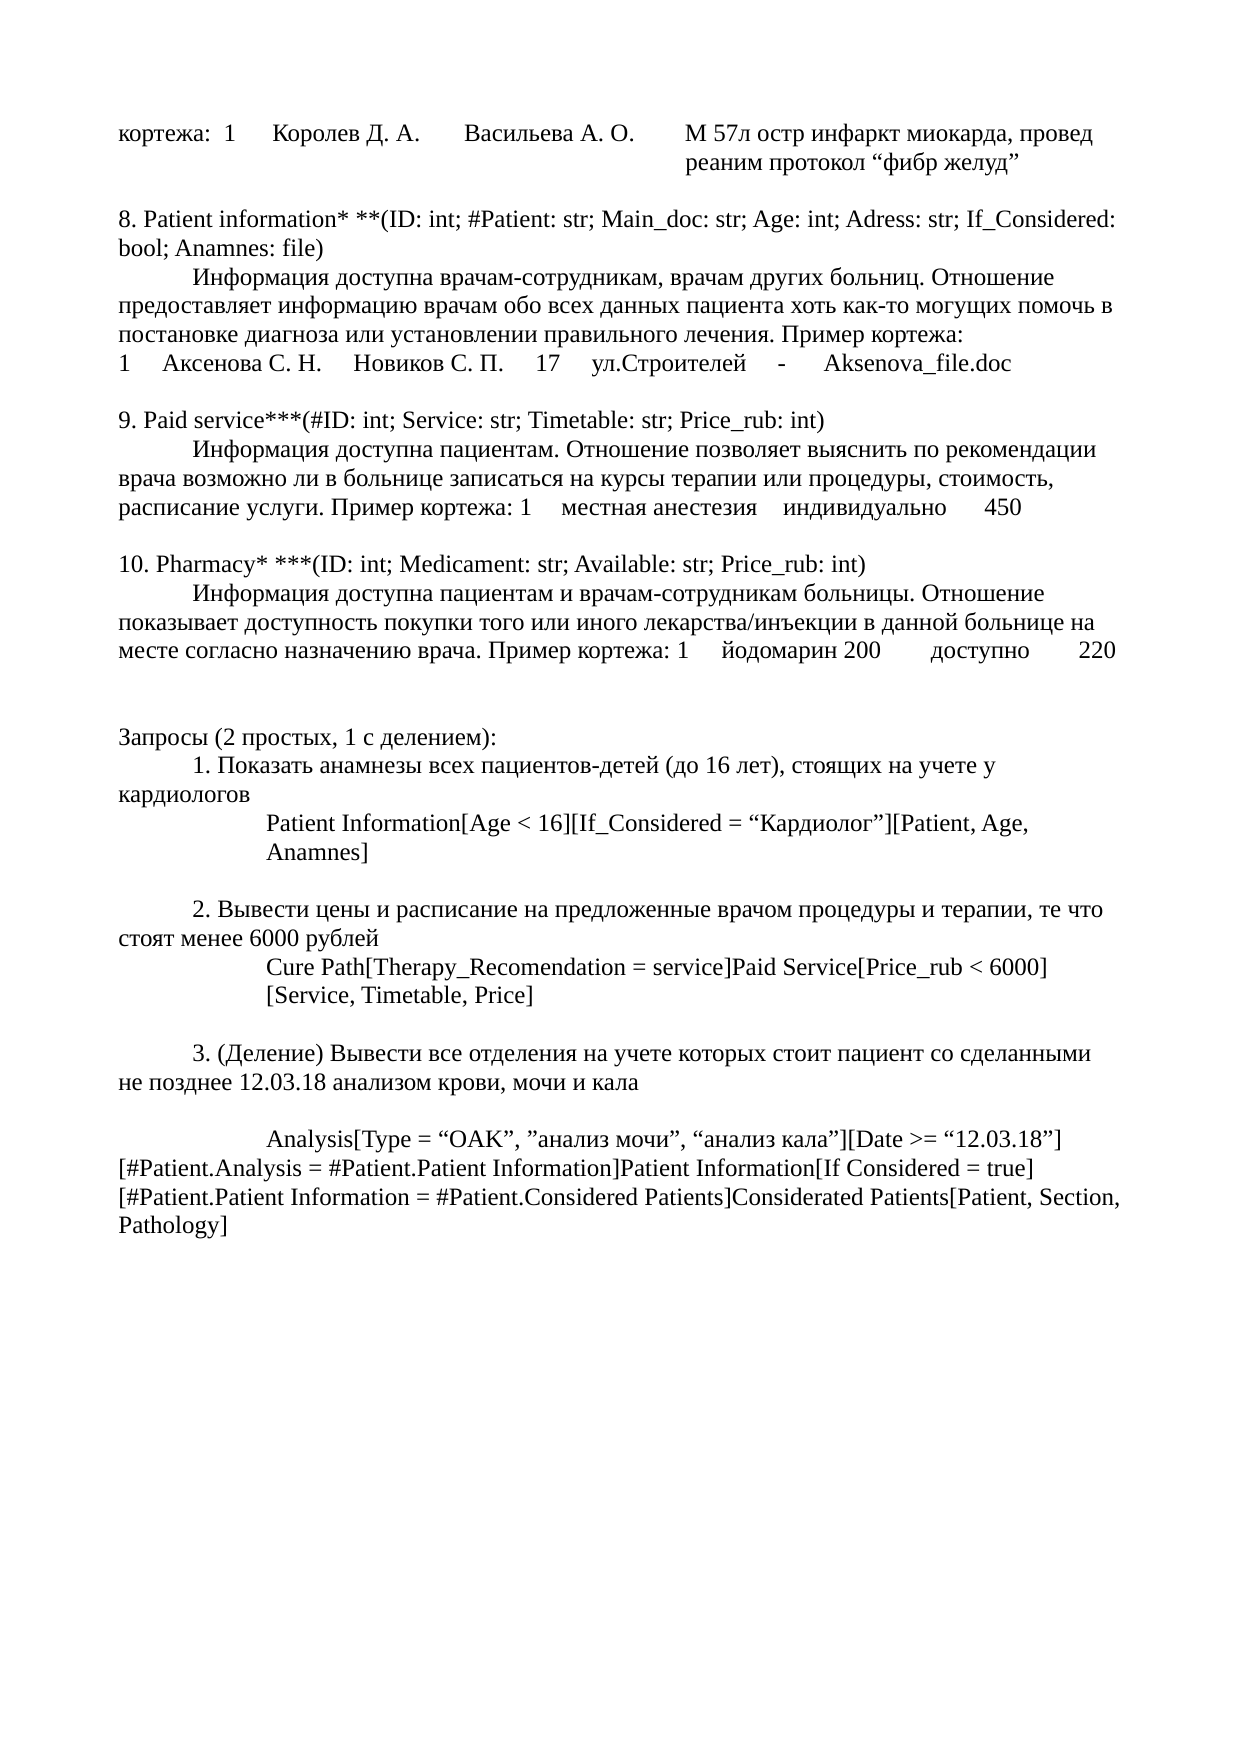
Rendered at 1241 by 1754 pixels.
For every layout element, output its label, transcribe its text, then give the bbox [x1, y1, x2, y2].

text Patient Information[Age < 16][If_Considered = “Кардиолог”][Patient, Age, Anamnes] [118, 808, 1122, 866]
text Информация доступна пациентам. Отношение позволяет выяснить по рекомендации врача возможно ли в больнице записаться на курсы терапии или процедуры, стоимость, расписание услуги. Пример кортежа: 1 местная анестезия индивидуально 450 [118, 434, 1122, 521]
text 10. Pharmacy* ***(ID: int; Medicament: str; Available: str; Price_rub: int) [118, 549, 1122, 578]
text Информация доступна пациентам и врачам-сотрудникам больницы. Отношение показывает доступность покупки того или иного лекарства/инъекции в данной больнице на месте согласно назначению врача. Пример кортежа: 1 йодомарин 200 доступно 220 [118, 578, 1122, 664]
text 8. Patient information* **(ID: int; #Patient: str; Main_doc: str; Age: int; Adress: str; If_Considered: bool; Anamnes: file) [118, 204, 1122, 262]
text Запросы (2 простых, 1 с делением): [118, 722, 1122, 751]
text Analysis[Type = “OAK”, ”анализ мочи”, “анализ кала”][Date >= “12.03.18”][#Patient.Analysis = #Patient.Patient Information]Patient Information[If Considered = true][#Patient.Patient Information = #Patient.Considered Patients]Considerated Patients[Patient, Section, Pathology] [118, 1124, 1122, 1239]
text 1. Показать анамнезы всех пациентов-детей (до 16 лет), стоящих на учете у кардиологов [118, 751, 1122, 808]
text Информация доступна врачам-сотрудникам, врачам других больниц. Отношение предоставляет информацию врачам обо всех данных пациента хоть как-то могущих помочь в постановке диагноза или установлении правильного лечения. Пример кортежа: [118, 262, 1122, 348]
text Cure Path[Therapy_Recomendation = service]Paid Service[Price_rub < 6000] [Service, Timetable, Price] [118, 952, 1122, 1009]
text кортежа: 1 Королев Д. А. Васильева А. О. М 57л остр инфаркт миокарда, провед реаним протокол “фибр желуд” [118, 118, 1122, 176]
text 9. Paid service***(#ID: int; Service: str; Timetable: str; Price_rub: int) [118, 406, 1122, 434]
text 3. (Деление) Вывести все отделения на учете которых стоит пациент со сделанными не позднее 12.03.18 анализом крови, мочи и кала [118, 1038, 1122, 1096]
text 2. Вывести цены и расписание на предложенные врачом процедуры и терапии, те что стоят менее 6000 рублей [118, 894, 1122, 952]
text 1 Аксенова С. Н. Новиков С. П. 17 ул.Строителей - Aksenova_file.doc [118, 348, 1122, 377]
